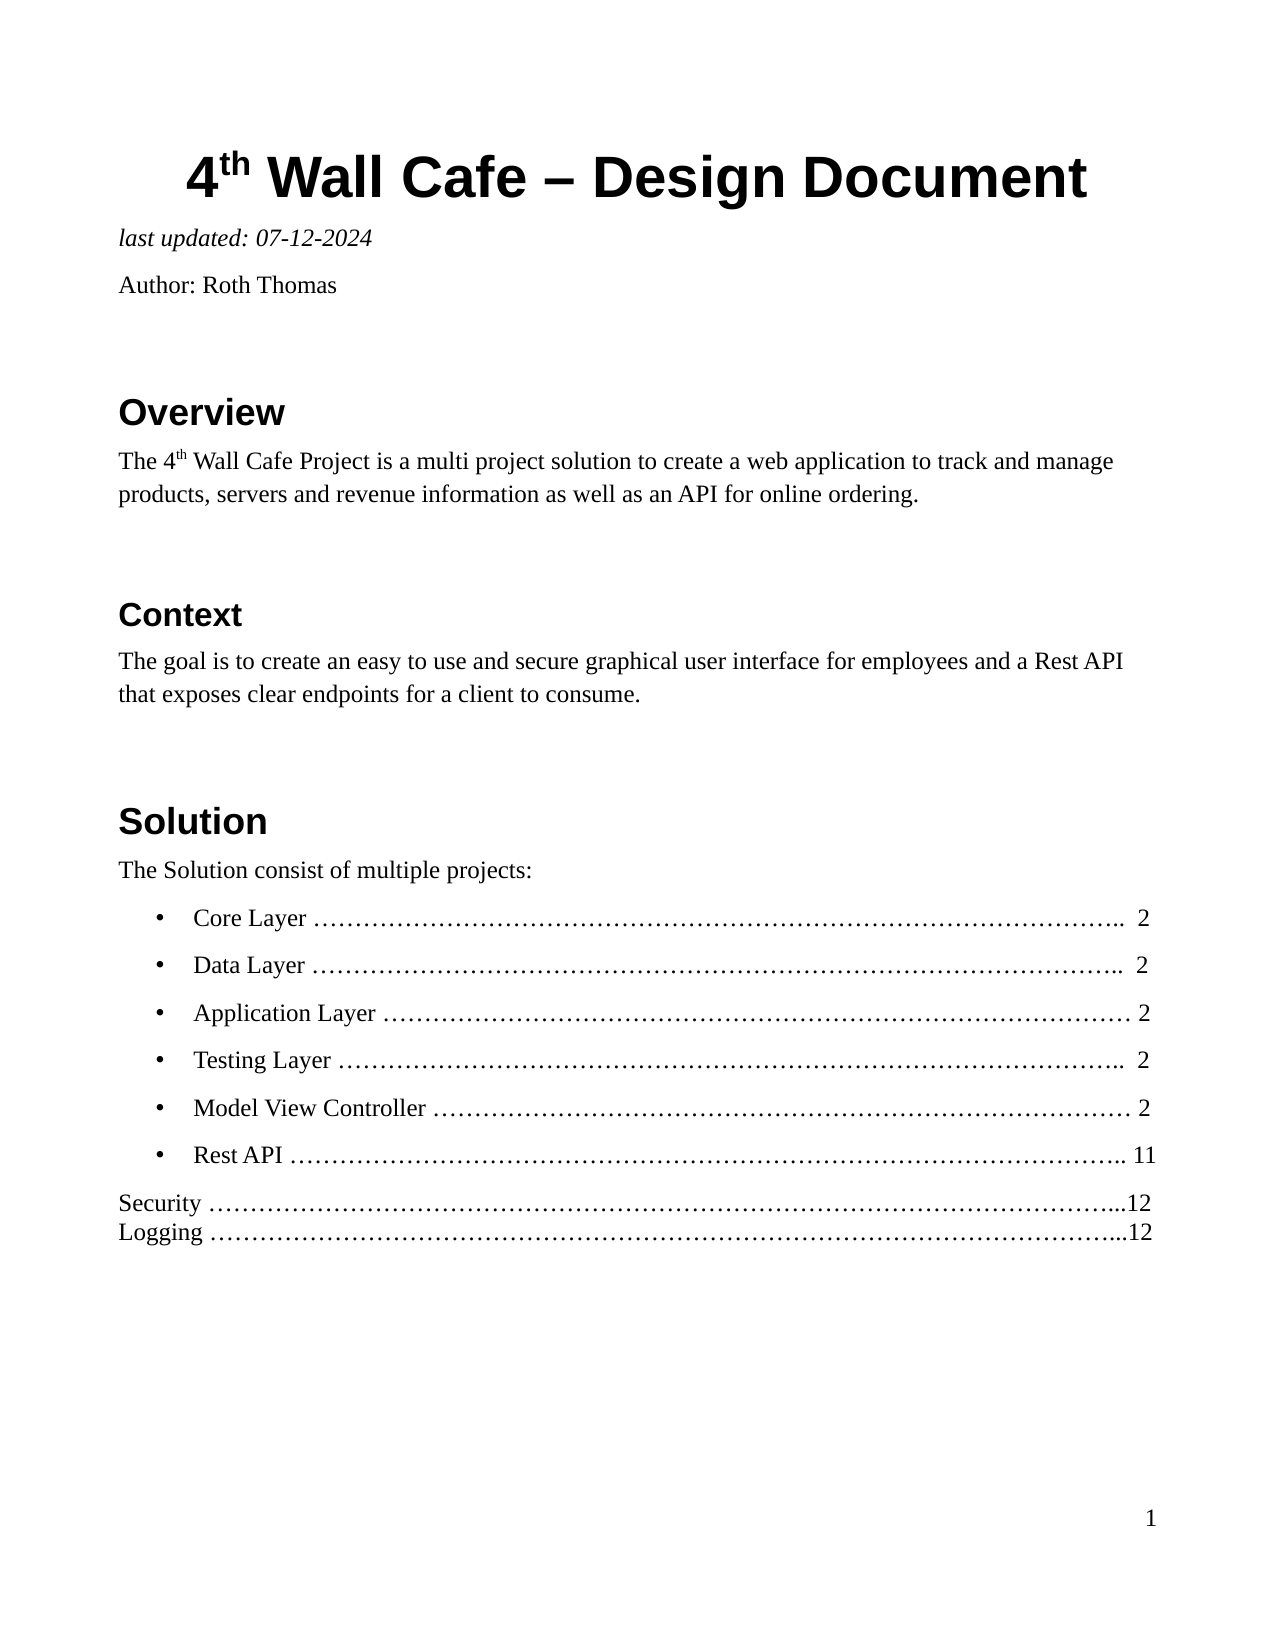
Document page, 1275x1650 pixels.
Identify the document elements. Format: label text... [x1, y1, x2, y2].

text last updated: 07-12-2024 [118, 223, 1157, 251]
subtitle Solution [118, 799, 1157, 842]
text Logging ………………………………………………………………………………………………...12 [118, 1217, 1157, 1246]
title 4th Wall Cafe – Design Document [118, 143, 1157, 210]
list Rest API ……………………………………………………………………………………….. 11 [156, 1141, 1157, 1169]
text The 4th Wall Cafe Project is a multi project solution to create a web application to track and manage products, servers and revenue information as well as an API for online ordering. [118, 446, 1157, 508]
subtitle Overview [118, 391, 1157, 434]
text Security ………………………………………………………………………………………………...12 [118, 1188, 1157, 1217]
text Author: Roth Thomas [118, 270, 1157, 299]
list Testing Layer ………………………………………………………………………………….. 2 [156, 1045, 1157, 1074]
text The Solution consist of multiple projects: [118, 855, 1157, 884]
text The goal is to create an easy to use and secure graphical user interface for employees and a Rest API that exposes clear endpoints for a client to consume. [118, 646, 1157, 708]
list Application Layer ……………………………………………………………………………… 2 [156, 998, 1157, 1027]
list Core Layer …………………………………………………………………………………….. 2 [156, 903, 1157, 931]
subtitle Context [118, 595, 1157, 634]
list Data Layer …………………………………………………………………………………….. 2 [156, 950, 1157, 979]
list Model View Controller ………………………………………………………………………… 2 [156, 1093, 1157, 1122]
